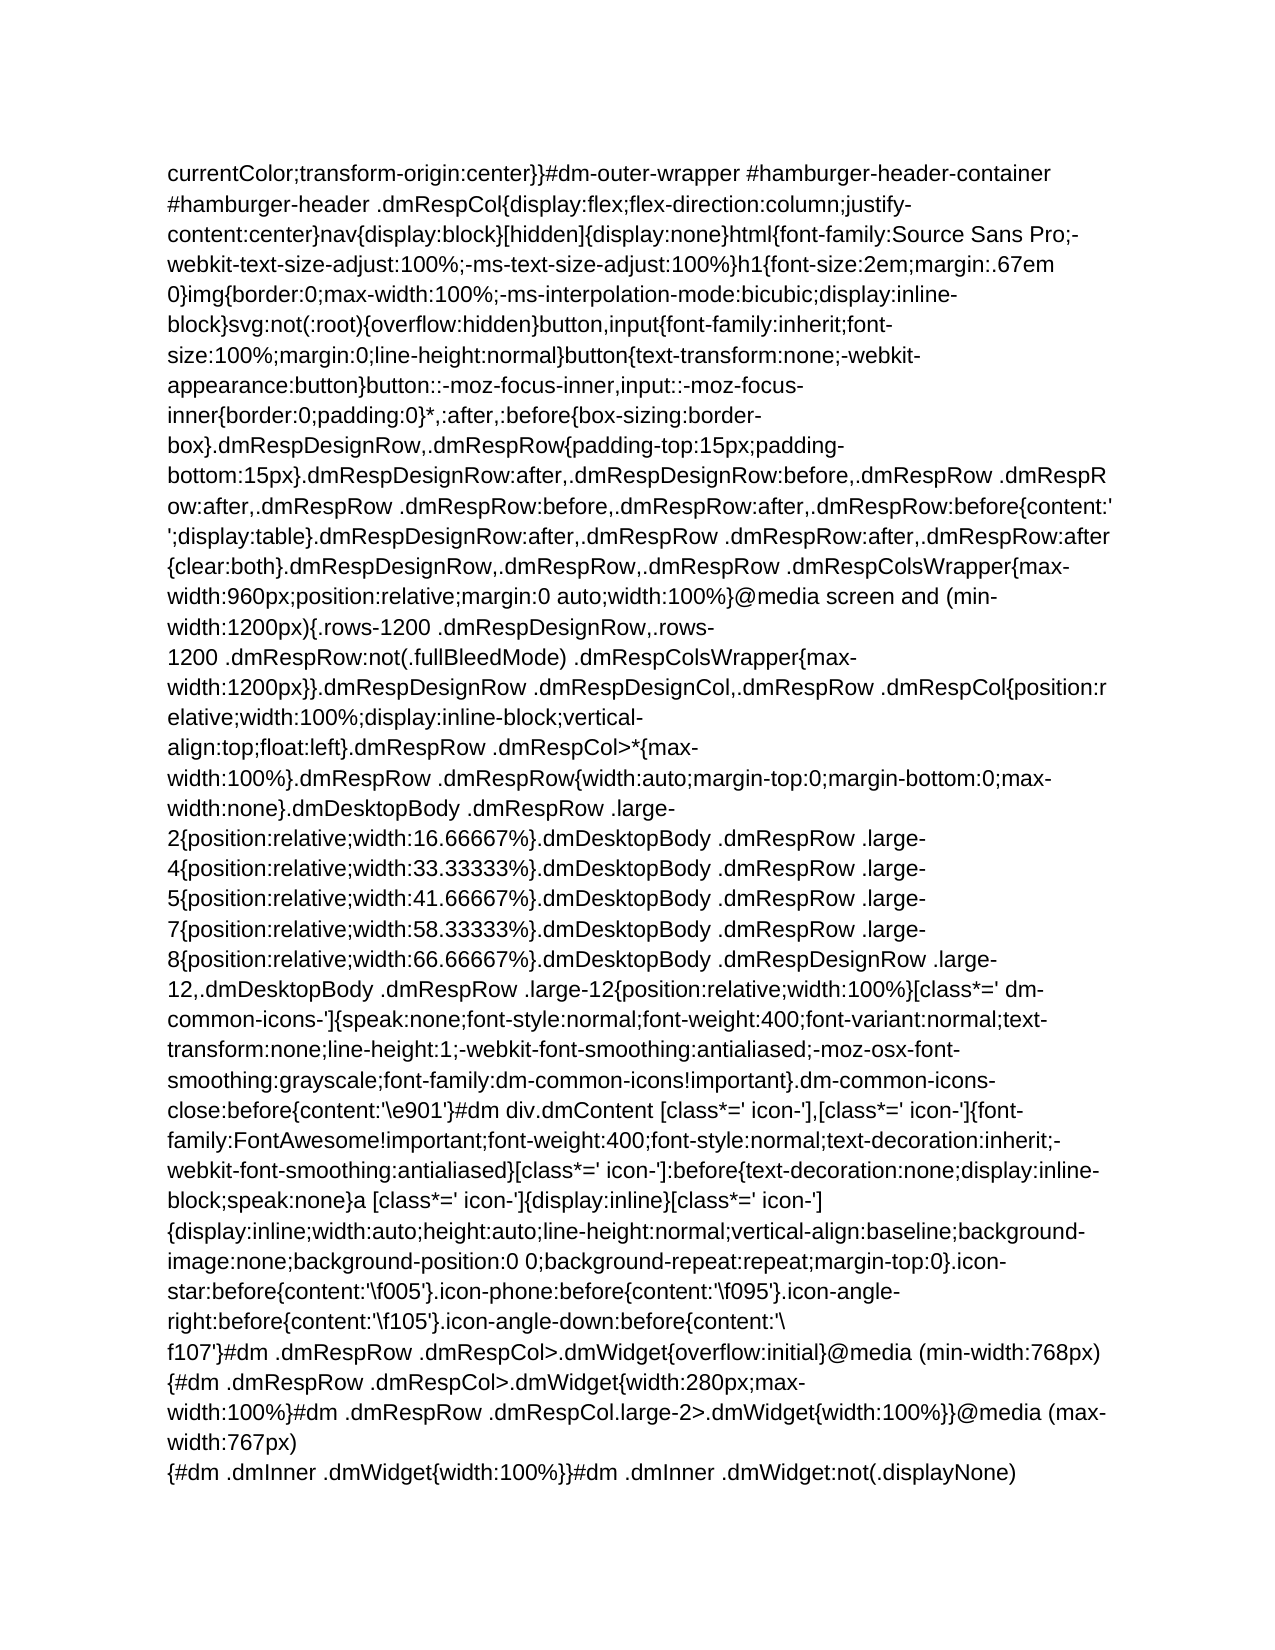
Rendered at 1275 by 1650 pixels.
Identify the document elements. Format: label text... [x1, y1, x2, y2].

table_cell currentColor;transform-origin:center}}#dm-outer-wrapper #hamburger-header-container #hamburger-header .dmRespCol{display:flex;flex-direction:column;justify-content:center}nav{display:block}[hidden]{display:none}html{font-family:Source Sans Pro;-webkit-text-size-adjust:100%;-ms-text-size-adjust:100%}h1{font-size:2em;margin:.67em 0}img{border:0;max-width:100%;-ms-interpolation-mode:bicubic;display:inline-block}svg:not(:root){overflow:hidden}button,input{font-family:inherit;font-size:100%;margin:0;line-height:normal}button{text-transform:none;-webkit-appearance:button}button::-moz-focus-inner,input::-moz-focus-inner{border:0;padding:0}*,:after,:before{box-sizing:border-box}.dmRespDesignRow,.dmRespRow{padding-top:15px;padding-bottom:15px}.dmRespDesignRow:after,.dmRespDesignRow:before,.dmRespRow .dmRespRow:after,.dmRespRow .dmRespRow:before,.dmRespRow:after,.dmRespRow:before{content:' ';display:table}.dmRespDesignRow:after,.dmRespRow .dmRespRow:after,.dmRespRow:after{clear:both}.dmRespDesignRow,.dmRespRow,.dmRespRow .dmRespColsWrapper{max-width:960px;position:relative;margin:0 auto;width:100%}@media screen and (min-width:1200px){.rows-1200 .dmRespDesignRow,.rows-1200 .dmRespRow:not(.fullBleedMode) .dmRespColsWrapper{max-width:1200px}}.dmRespDesignRow .dmRespDesignCol,.dmRespRow .dmRespCol{position:relative;width:100%;display:inline-block;vertical-align:top;float:left}.dmRespRow .dmRespCol>*{max-width:100%}.dmRespRow .dmRespRow{width:auto;margin-top:0;margin-bottom:0;max-width:none}.dmDesktopBody .dmRespRow .large-2{position:relative;width:16.66667%}.dmDesktopBody .dmRespRow .large-4{position:relative;width:33.33333%}.dmDesktopBody .dmRespRow .large-5{position:relative;width:41.66667%}.dmDesktopBody .dmRespRow .large-7{position:relative;width:58.33333%}.dmDesktopBody .dmRespRow .large-8{position:relative;width:66.66667%}.dmDesktopBody .dmRespDesignRow .large-12,.dmDesktopBody .dmRespRow .large-12{position:relative;width:100%}[class*=' dm-common-icons-']{speak:none;font-style:normal;font-weight:400;font-variant:normal;text-transform:none;line-height:1;-webkit-font-smoothing:antialiased;-moz-osx-font-smoothing:grayscale;font-family:dm-common-icons!important}.dm-common-icons-close:before{content:'\e901'}#dm div.dmContent [class*=' icon-'],[class*=' icon-']{font-family:FontAwesome!important;font-weight:400;font-style:normal;text-decoration:inherit;-webkit-font-smoothing:antialiased}[class*=' icon-']:before{text-decoration:none;display:inline-block;speak:none}a [class*=' icon-']{display:inline}[class*=' icon-']{display:inline;width:auto;height:auto;line-height:normal;vertical-align:baseline;background-image:none;background-position:0 0;background-repeat:repeat;margin-top:0}.icon-star:before{content:'\f005'}.icon-phone:before{content:'\f095'}.icon-angle-right:before{content:'\f105'}.icon-angle-down:before{content:'\f107'}#dm .dmRespRow .dmRespCol>.dmWidget{overflow:initial}@media (min-width:768px){#dm .dmRespRow .dmRespCol>.dmWidget{width:280px;max-width:100%}#dm .dmRespRow .dmRespCol.large-2>.dmWidget{width:100%}}@media (max-width:767px){#dm .dmInner .dmWidget{width:100%}}#dm .dmInner .dmWidget:not(.displayNone) [157, 150, 1125, 1496]
table_cell [150, 150, 157, 1496]
